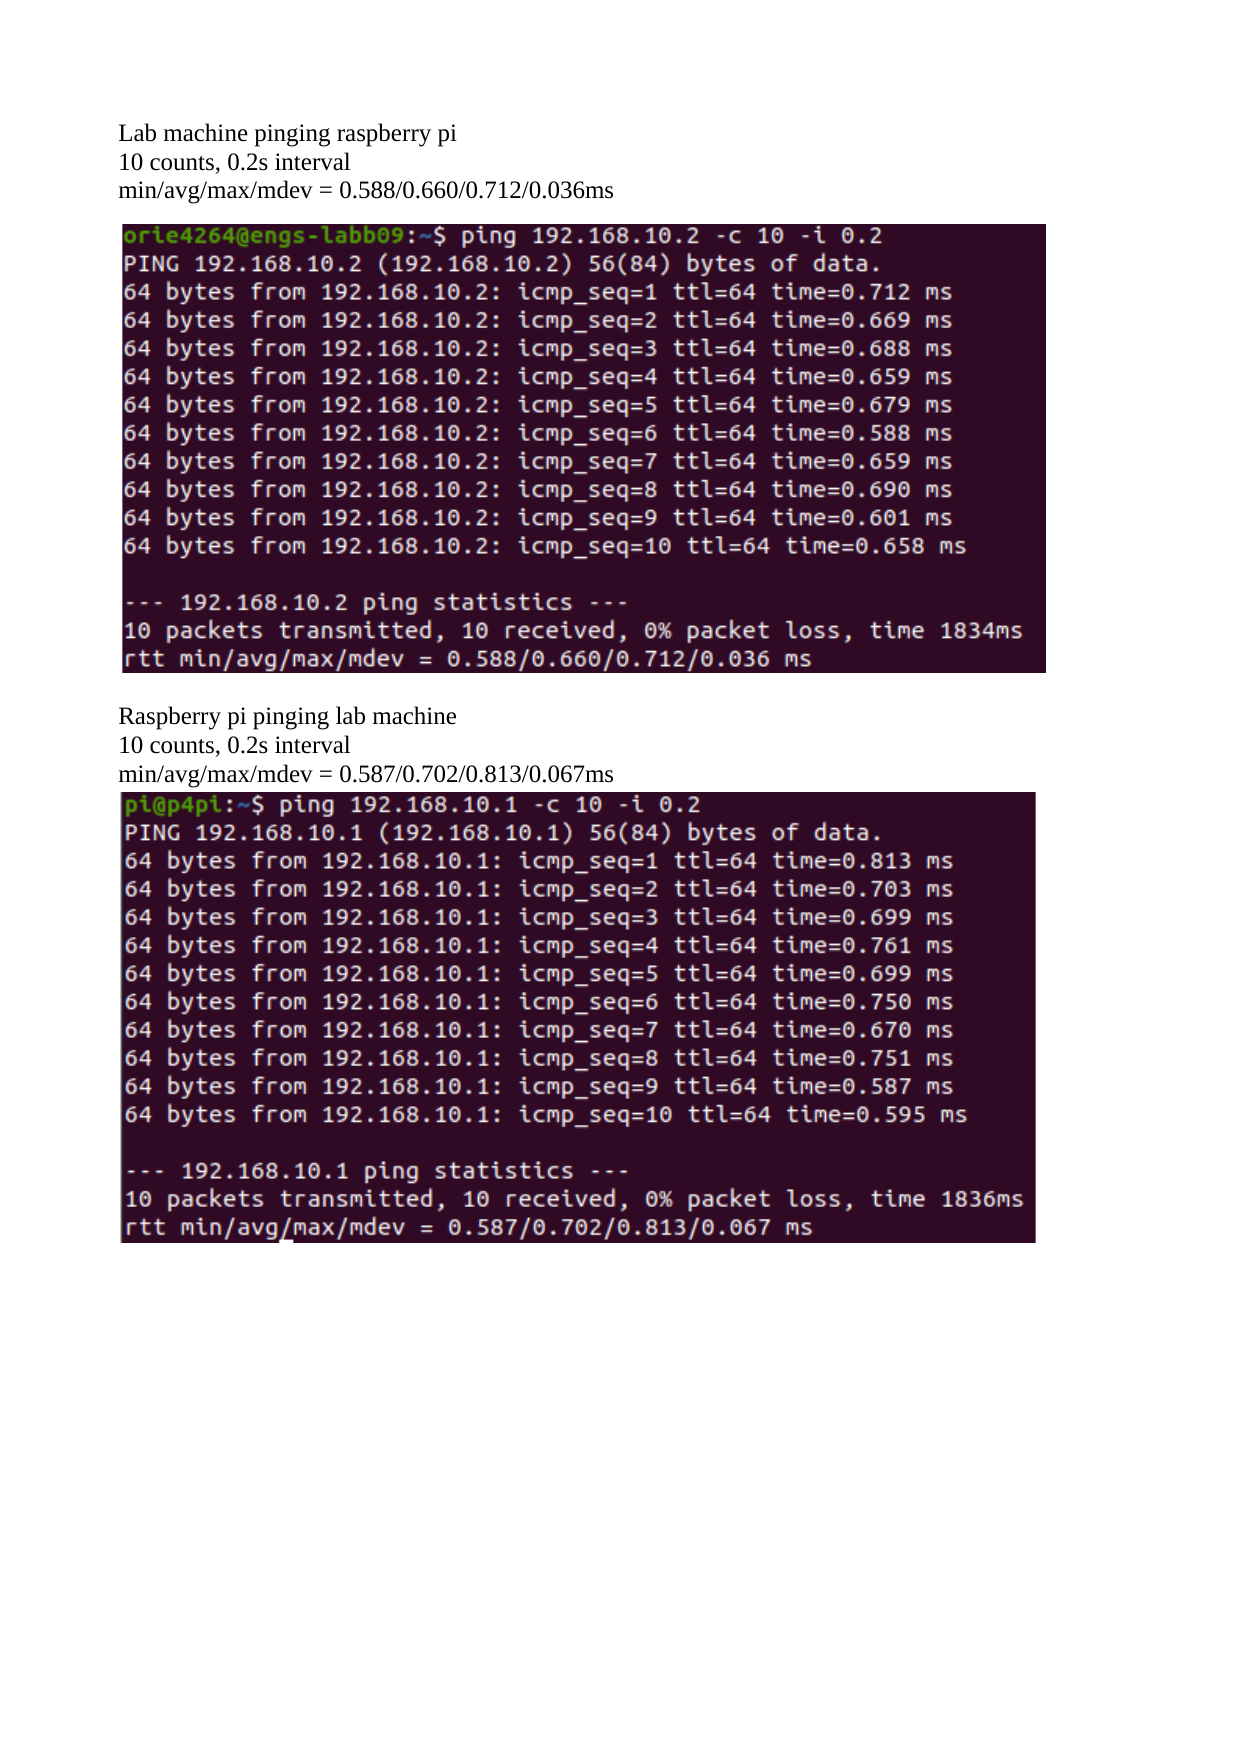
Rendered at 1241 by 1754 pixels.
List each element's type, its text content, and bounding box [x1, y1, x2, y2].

text 10 counts, 0.2s interval [118, 147, 1122, 176]
text min/avg/max/mdev = 0.588/0.660/0.712/0.036ms [118, 176, 1122, 204]
text Raspberry pi pinging lab machine [118, 701, 1122, 730]
text 10 counts, 0.2s interval [118, 730, 1122, 759]
text Lab machine pinging raspberry pi [118, 118, 1122, 147]
text min/avg/max/mdev = 0.587/0.702/0.813/0.067ms [118, 759, 1122, 787]
picture [122, 224, 1046, 673]
picture [120, 792, 1036, 1243]
